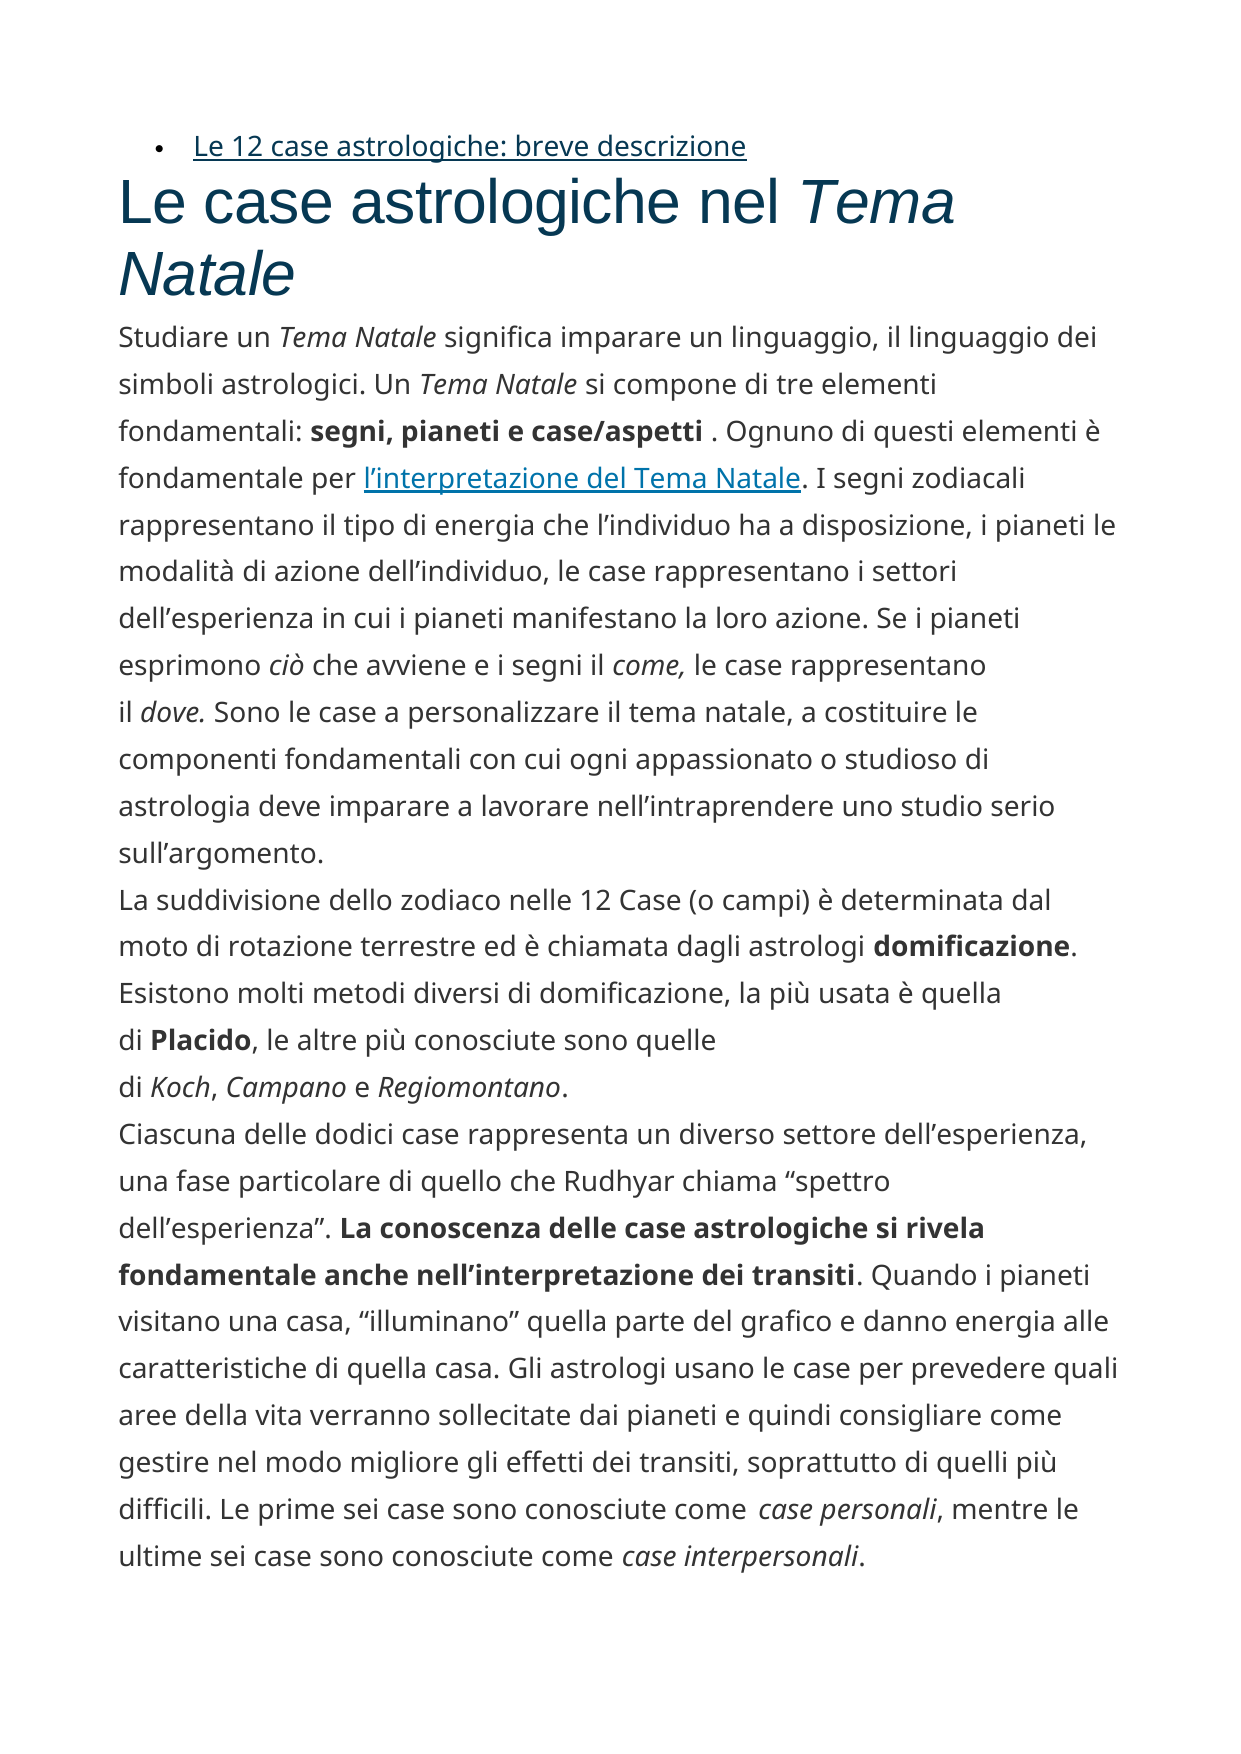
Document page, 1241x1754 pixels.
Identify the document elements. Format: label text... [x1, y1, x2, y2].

text La suddivisione dello zodiaco nelle 12 Case (o campi) è determinata dal moto di rotazione terrestre ed è chiamata dagli astrologi domificazione. Esistono molti metodi diversi di domificazione, la più usata è quella di Placido, le altre più conosciute sono quelle di Koch, Campano e Regiomontano. [118, 871, 1122, 1106]
list Le 12 case astrologiche: breve descrizione [156, 118, 1122, 165]
text Studiare un Tema Natale significa imparare un linguaggio, il linguaggio dei simboli astrologici. Un Tema Natale si compone di tre elementi fondamentali: segni, pianeti e case/aspetti . Ognuno di questi elementi è fondamentale per l’interpretazione del Tema Natale. I segni zodiacali rappresentano il tipo di energia che l’individuo ha a disposizione, i pianeti le modalità di azione dell’individuo, le case rappresentano i settori dell’esperienza in cui i pianeti manifestano la loro azione. Se i pianeti esprimono ciò che avviene e i segni il come, le case rappresentano il dove. Sono le case a personalizzare il tema natale, a costituire le componenti fondamentali con cui ogni appassionato o studioso di astrologia deve imparare a lavorare nell’intraprendere uno studio serio sull’argomento. [118, 309, 1122, 871]
text Ciascuna delle dodici case rappresenta un diverso settore dell’esperienza, una fase particolare di quello che Rudhyar chiama “spettro dell’esperienza”. La conoscenza delle case astrologiche si rivela fondamentale anche nell’interpretazione dei transiti. Quando i pianeti visitano una casa, “illuminano” quella parte del grafico e danno energia alle caratteristiche di quella casa. Gli astrologi usano le case per prevedere quali aree della vita verranno sollecitate dai pianeti e quindi consigliare come gestire nel modo migliore gli effetti dei transiti, soprattutto di quelli più difficili. Le prime sei case sono conosciute come case personali, mentre le ultime sei case sono conosciute come case interpersonali. [118, 1106, 1122, 1574]
subtitle Le case astrologiche nel Tema Natale [118, 165, 1122, 309]
